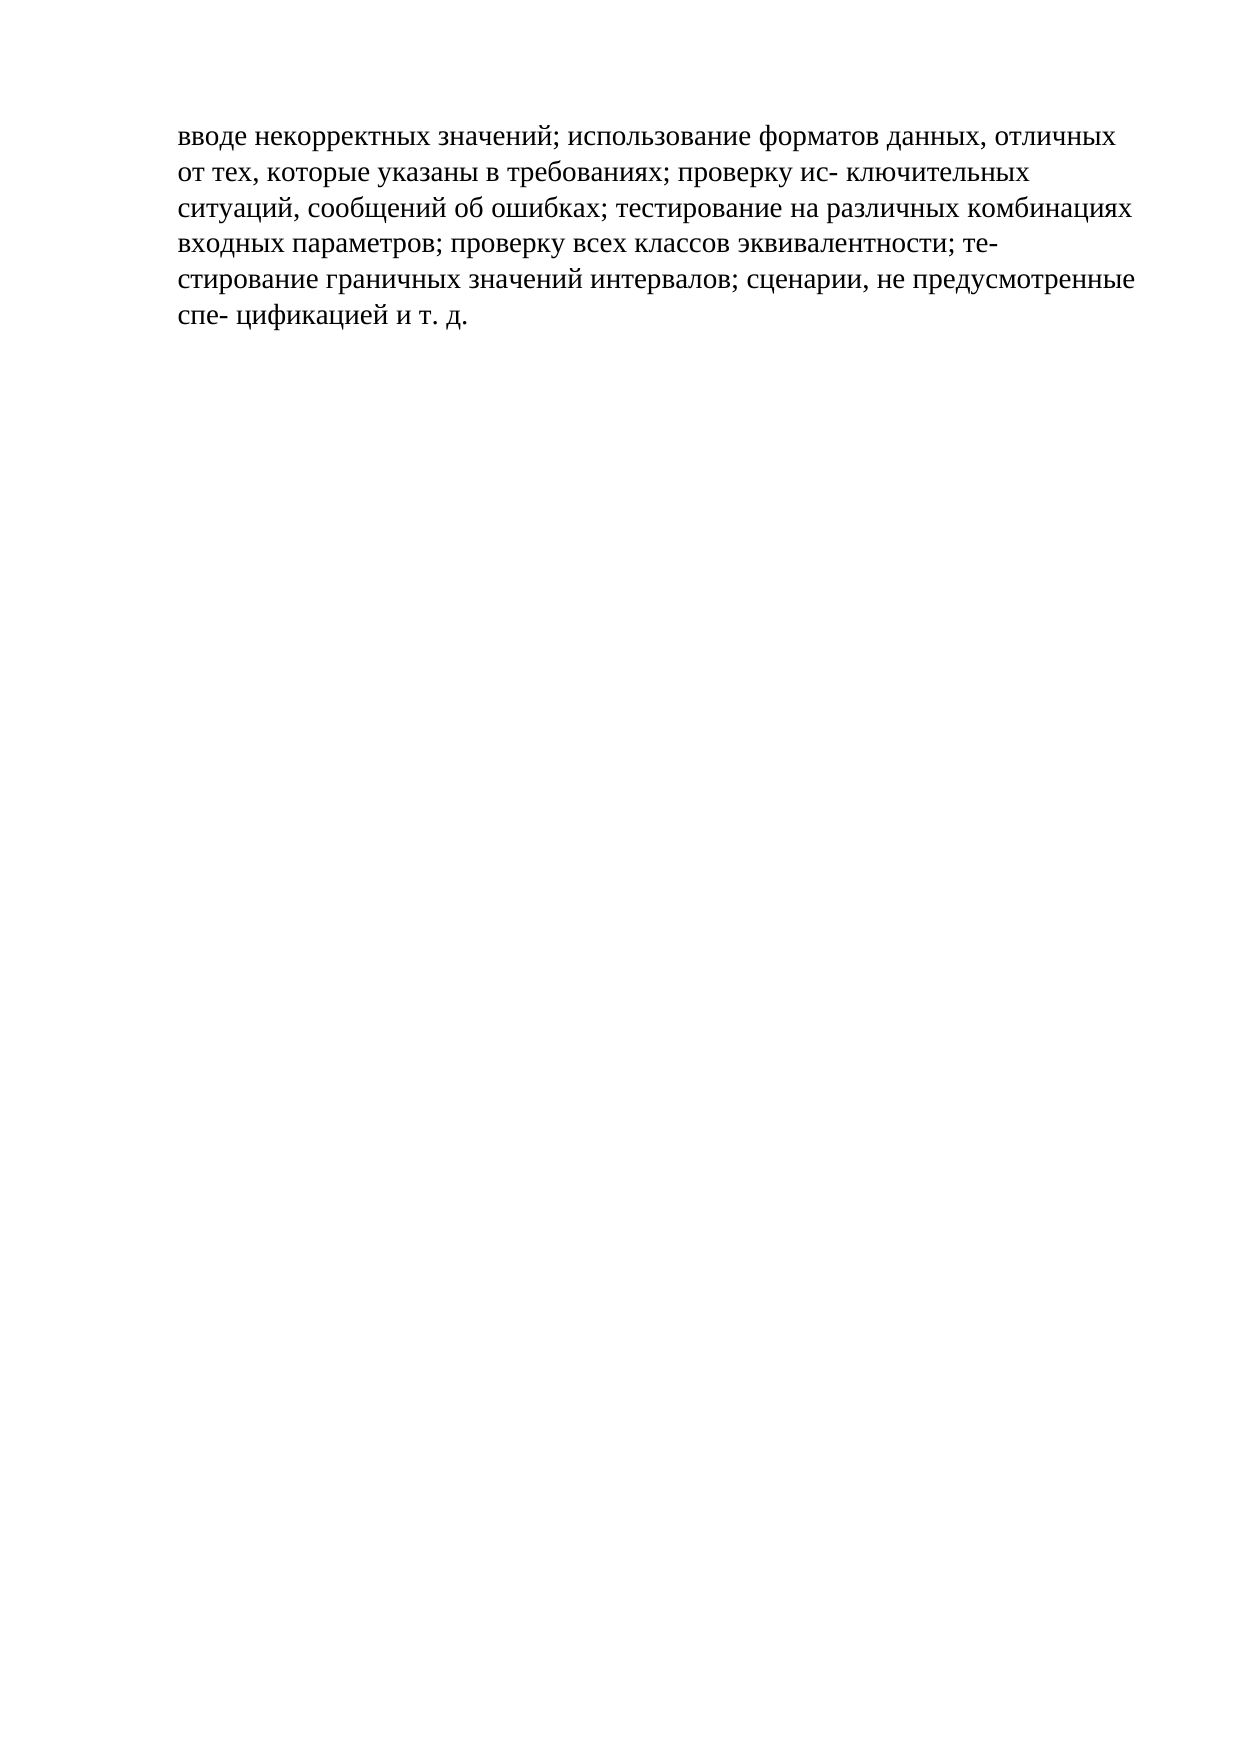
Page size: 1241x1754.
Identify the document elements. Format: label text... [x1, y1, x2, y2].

list вводе некорректных значений; использование форматов данных, отличных от тех, которые указаны в требованиях; проверку ис- ключительных ситуаций, сообщений об ошибках; тестирование на различных комбинациях входных параметров; проверку всех классов эквивалентности; те- стирование граничных значений интервалов; сценарии, не предусмотренные спе- цификацией и т. д. [177, 118, 1139, 331]
